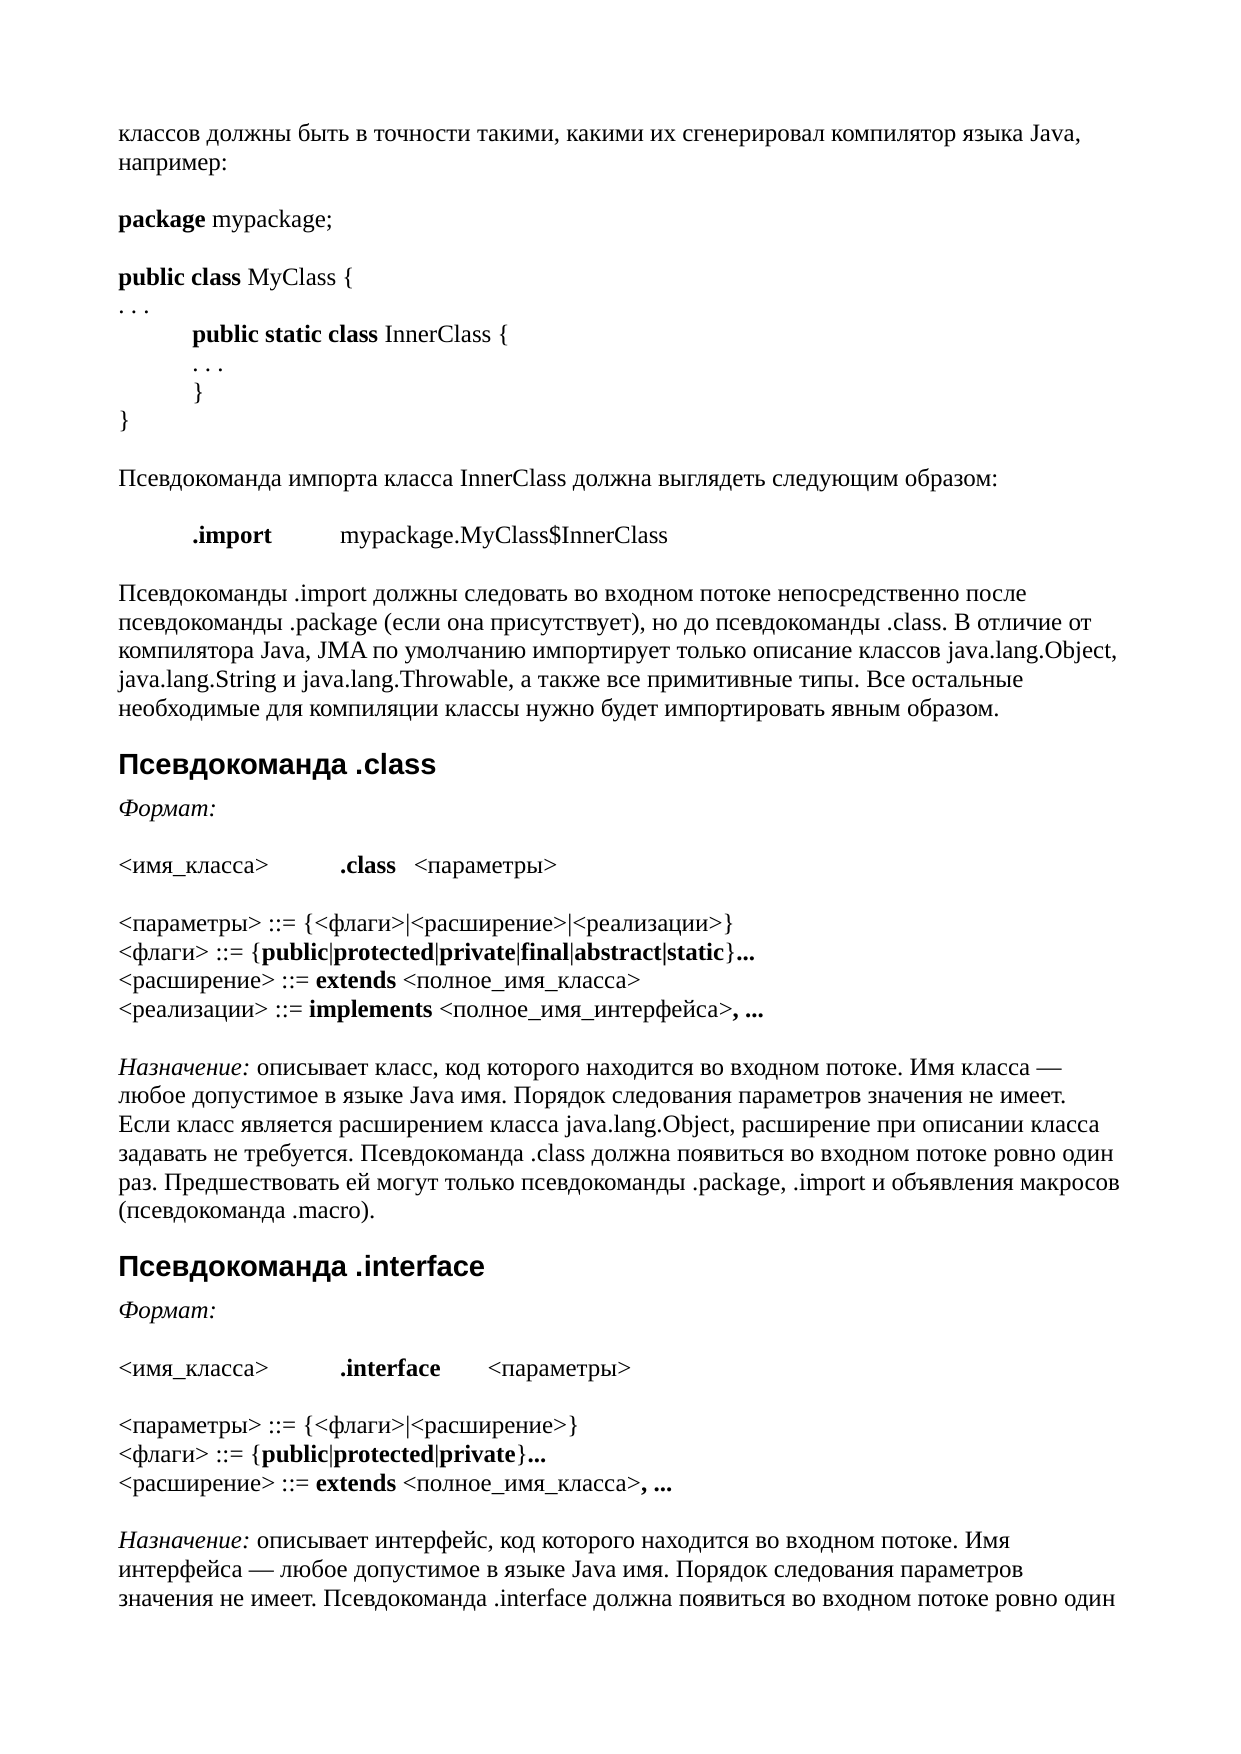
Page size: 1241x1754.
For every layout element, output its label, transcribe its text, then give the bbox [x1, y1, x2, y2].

text .import mypackage.MyClass$InnerClass [118, 521, 1122, 549]
text Назначение: описывает класс, код которого находится во входном потоке. Имя класса — любое допустимое в языке Java имя. Порядок следования параметров значения не имеет. Если класс является расширением класса java.lang.Object, расширение при описании класса задавать не требуется. Псевдокоманда .class должна появиться во входном потоке ровно один раз. Предшествовать ей могут только псевдокоманды .package, .import и объявления макросов (псевдокоманда .macro). [118, 1052, 1122, 1224]
text } [118, 406, 1122, 434]
text Псевдокоманды .import должны следовать во входном потоке непосредственно после псевдокоманды .package (если она присутствует), но до псевдокоманды .class. В отличие от компилятора Java, JMA по умолчанию импортирует только описание классов java.lang.Object, java.lang.String и java.lang.Throwable, а также все примитивные типы. Все остальные необходимые для компиляции классы нужно будет импортировать явным образом. [118, 578, 1122, 722]
subtitle Псевдокоманда .interface [118, 1249, 1122, 1283]
text <имя_класса> .interface <параметры> [118, 1353, 1122, 1381]
text Формат: [118, 1295, 1122, 1324]
text <параметры> ::= {<флаги>|<расширение>|<реализации>} [118, 908, 1122, 937]
text <флаги> ::= {public|protected|private|final|abstract|static}... [118, 937, 1122, 965]
text public class MyClass { [118, 262, 1122, 291]
text <параметры> ::= {<флаги>|<расширение>} [118, 1410, 1122, 1439]
subtitle Псевдокоманда .class [118, 747, 1122, 780]
text Назначение: описывает интерфейс, код которого находится во входном потоке. Имя интерфейса — любое допустимое в языке Java имя. Порядок следования параметров значения не имеет. Псевдокоманда .interface должна появиться во входном потоке ровно один [118, 1525, 1122, 1611]
text <флаги> ::= {public|protected|private}... [118, 1439, 1122, 1468]
text . . . [118, 348, 1122, 377]
text . . . [118, 291, 1122, 319]
text <расширение> ::= extends <полное_имя_класса> [118, 965, 1122, 994]
text <реализации> ::= implements <полное_имя_интерфейса>, ... [118, 994, 1122, 1023]
text } [118, 377, 1122, 406]
text <расширение> ::= extends <полное_имя_класса>, ... [118, 1468, 1122, 1496]
text Формат: [118, 793, 1122, 822]
text классов должны быть в точности такими, какими их сгенерировал компилятор языка Java, например: [118, 118, 1122, 176]
text public static class InnerClass { [118, 319, 1122, 348]
text package mypackage; [118, 204, 1122, 233]
text Псевдокоманда импорта класса InnerClass должна выглядеть следующим образом: [118, 463, 1122, 492]
text <имя_класса> .class <параметры> [118, 850, 1122, 879]
